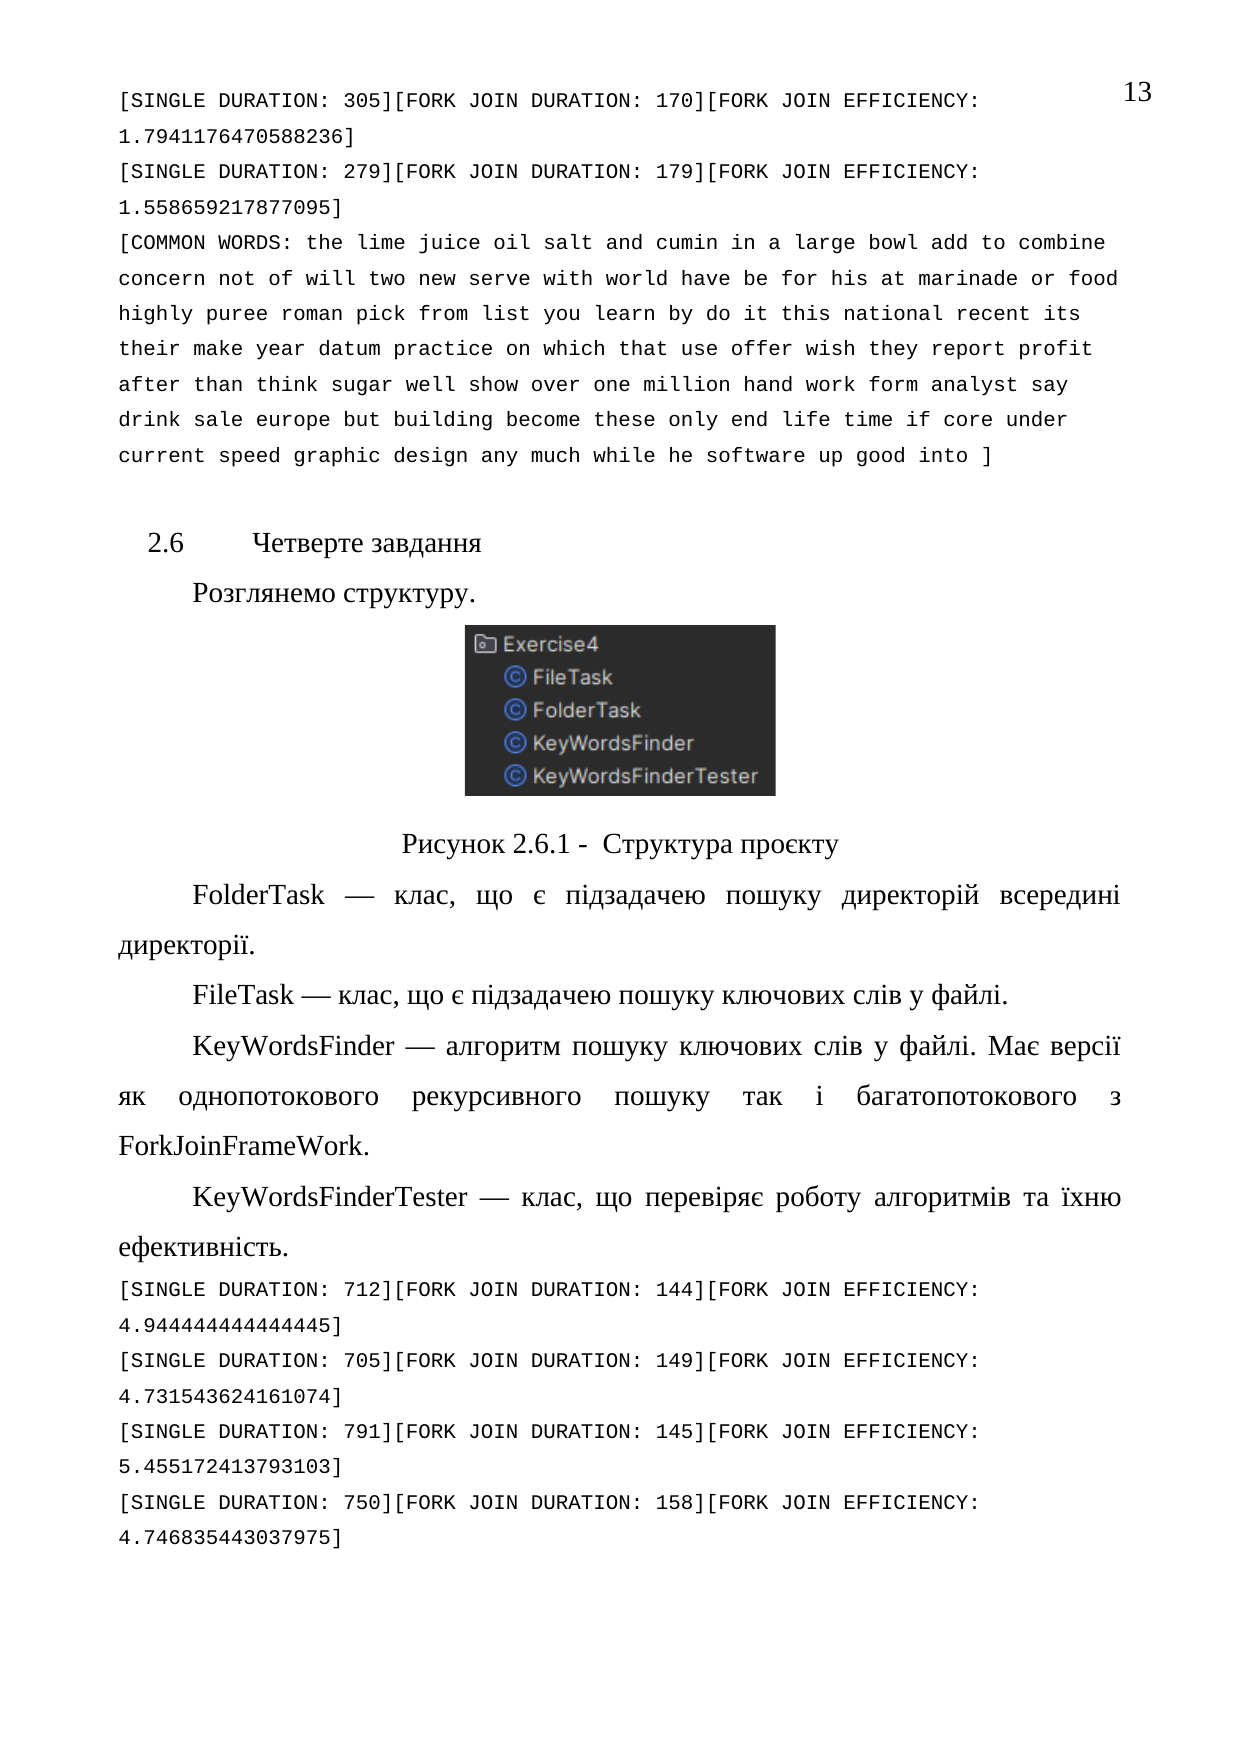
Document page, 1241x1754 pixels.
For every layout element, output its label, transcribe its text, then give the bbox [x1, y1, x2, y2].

text KeyWordsFinderTester — клас, що перевіряє роботу алгоритмів та їхню ефективність. [118, 1179, 1122, 1263]
text [SINGLE DURATION: 705][FORK JOIN DURATION: 149][FORK JOIN EFFICIENCY: 4.731543624161074] [118, 1350, 1122, 1409]
subtitle Четверте завдання [118, 525, 1122, 558]
text Розглянемо структуру. [118, 575, 1122, 608]
text FolderTask — клас, що є підзадачею пошуку директорій всередині директорії. [118, 877, 1122, 961]
picture [464, 625, 776, 796]
text KeyWordsFinder — алгоритм пошуку ключових слів у файлі. Має версії як однопотокового рекурсивного пошуку так і багатопотокового з ForkJoinFrameWork. [118, 1028, 1122, 1162]
text [SINGLE DURATION: 750][FORK JOIN DURATION: 158][FORK JOIN EFFICIENCY: 4.746835443037975] [118, 1492, 1122, 1551]
text [SINGLE DURATION: 712][FORK JOIN DURATION: 144][FORK JOIN EFFICIENCY: 4.944444444444445] [118, 1279, 1122, 1338]
text [SINGLE DURATION: 305][FORK JOIN DURATION: 170][FORK JOIN EFFICIENCY: 1.7941176470588236] [118, 90, 1122, 149]
text [SINGLE DURATION: 279][FORK JOIN DURATION: 179][FORK JOIN EFFICIENCY: 1.558659217877095] [118, 161, 1122, 220]
text [SINGLE DURATION: 791][FORK JOIN DURATION: 145][FORK JOIN EFFICIENCY: 5.455172413793103] [118, 1421, 1122, 1480]
text FileTask — клас, що є підзадачею пошуку ключових слів у файлі. [118, 977, 1122, 1011]
subtitle Структура проєкту [118, 827, 1122, 860]
text [COMMON WORDS: the lime juice oil salt and cumin in a large bowl add to combine concern not of will two new serve with world have be for his at marinade or food highly puree roman pick from list you learn by do it this national recent its their make year datum practice on which that use offer wish they report profit after than think sugar well show over one million hand work form analyst say drink sale europe but building become these only end life time if core under current speed graphic design any much while he software up good into ] [118, 232, 1122, 468]
